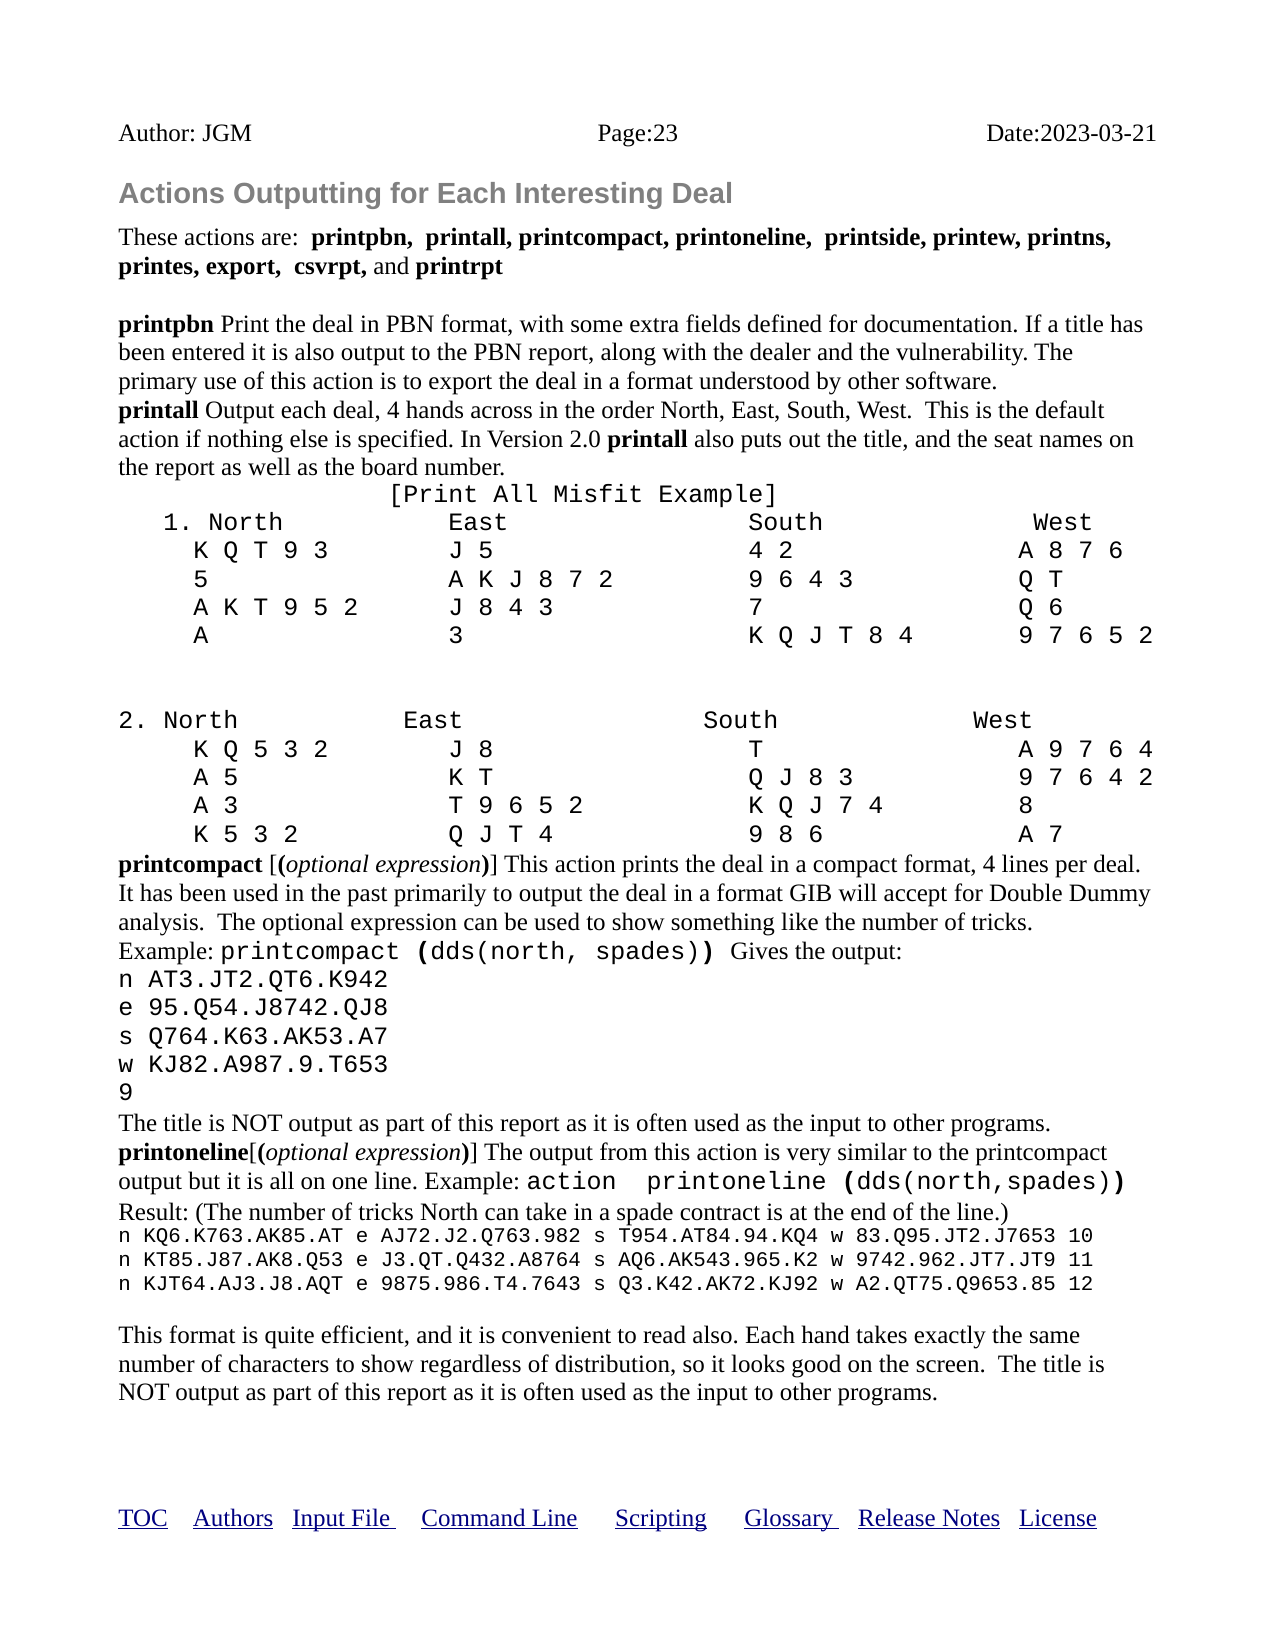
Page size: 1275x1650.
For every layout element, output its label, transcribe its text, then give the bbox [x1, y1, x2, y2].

text 2. North East South West [118, 708, 1157, 736]
text [Print All Misfit Example] [118, 481, 1157, 509]
text These actions are: printpbn, printall, printcompact, printoneline, printside, printew, printns, printes, export, csvrpt, and printrpt [118, 222, 1157, 280]
text e 95.Q54.J8742.QJ8 [118, 995, 1157, 1023]
text n KQ6.K763.AK85.AT e AJ72.J2.Q763.982 s T954.AT84.94.KQ4 w 83.Q95.JT2.J7653 10 [118, 1225, 1157, 1249]
text K Q 5 3 2 J 8 T A 9 7 6 4 [118, 736, 1157, 764]
text This format is quite efficient, and it is convenient to read also. Each hand takes exactly the same number of characters to show regardless of distribution, so it looks good on the screen. The title is NOT output as part of this report as it is often used as the input to other programs. [118, 1320, 1157, 1406]
text s Q764.K63.AK53.A7 [118, 1023, 1157, 1052]
text The title is NOT output as part of this report as it is often used as the input to other programs. [118, 1108, 1157, 1137]
text 9 [118, 1080, 1157, 1108]
text printoneline[(optional expression)] The output from this action is very similar to the printcompact output but it is all on one line. Example: action printoneline (dds(north,spades)) [118, 1137, 1157, 1197]
text A 3 K Q J T 8 4 9 7 6 5 2 [118, 623, 1157, 651]
text n AT3.JT2.QT6.K942 [118, 967, 1157, 995]
text K 5 3 2 Q J T 4 9 8 6 A 7 [118, 821, 1157, 849]
text A 3 T 9 6 5 2 K Q J 7 4 8 [118, 793, 1157, 821]
text printall Output each deal, 4 hands across in the order North, East, South, West. This is the default action if nothing else is specified. In Version 2.0 printall also puts out the title, and the seat names on the report as well as the board number. [118, 395, 1157, 481]
text w KJ82.A987.9.T653 [118, 1052, 1157, 1080]
text n KJT64.AJ3.J8.AQT e 9875.986.T4.7643 s Q3.K42.AK72.KJ92 w A2.QT75.Q9653.85 12 [118, 1273, 1157, 1296]
text K Q T 9 3 J 5 4 2 A 8 7 6 [118, 538, 1157, 566]
text n KT85.J87.AK8.Q53 e J3.QT.Q432.A8764 s AQ6.AK543.965.K2 w 9742.962.JT7.JT9 11 [118, 1249, 1157, 1273]
subtitle Actions Outputting for Each Interesting Deal [118, 176, 1157, 210]
text 1. North East South West [118, 509, 1157, 538]
text Example: printcompact (dds(north, spades)) Gives the output: [118, 936, 1157, 967]
text printcompact [(optional expression)] This action prints the deal in a compact format, 4 lines per deal. It has been used in the past primarily to output the deal in a format GIB will accept for Double Dummy analysis. The optional expression can be used to show something like the number of tricks. [118, 849, 1157, 936]
text 5 A K J 8 7 2 9 6 4 3 Q T [118, 566, 1157, 594]
text A 5 K T Q J 8 3 9 7 6 4 2 [118, 764, 1157, 793]
text A K T 9 5 2 J 8 4 3 7 Q 6 [118, 594, 1157, 623]
text Result: (The number of tricks North can take in a spade contract is at the end of the line.) [118, 1197, 1157, 1225]
text printpbn Print the deal in PBN format, with some extra fields defined for documentation. If a title has been entered it is also output to the PBN report, along with the dealer and the vulnerability. The primary use of this action is to export the deal in a format understood by other software. [118, 309, 1157, 395]
